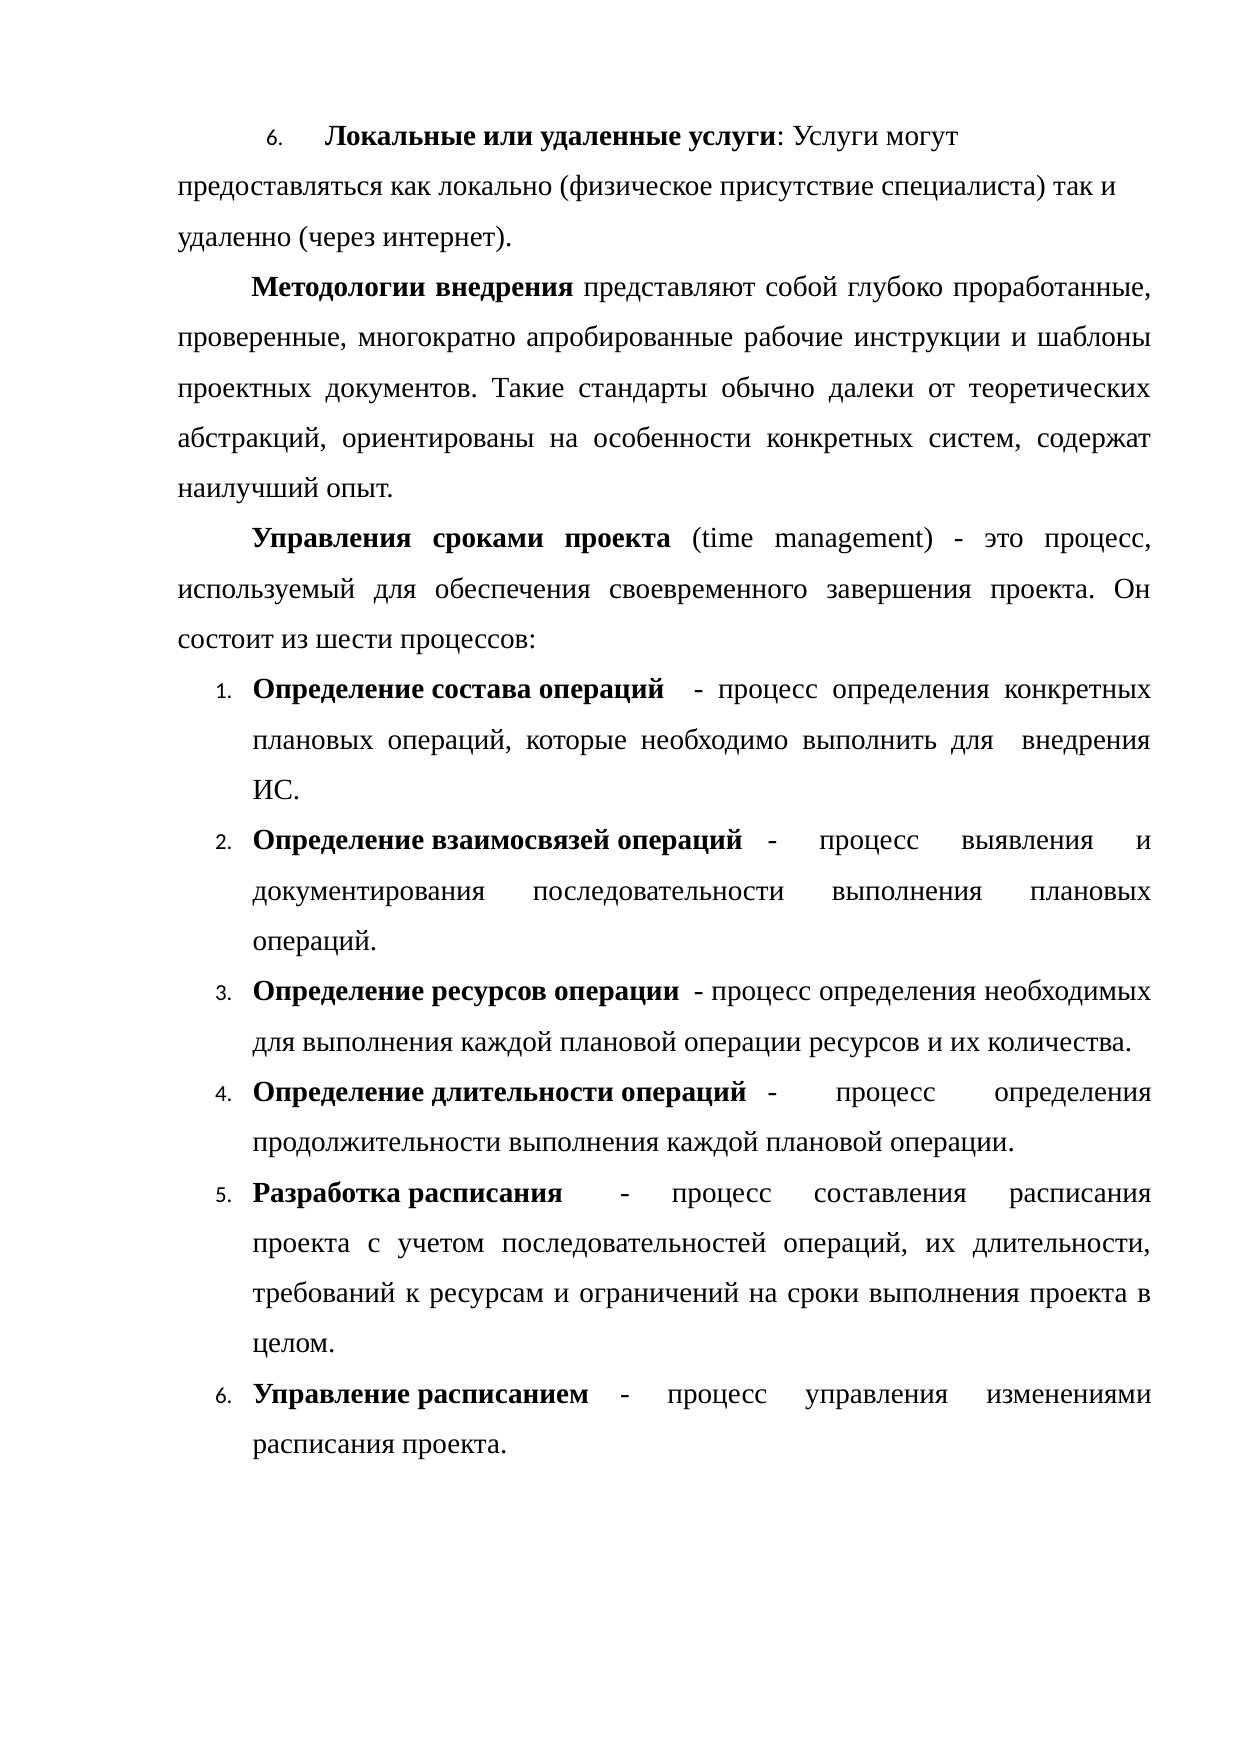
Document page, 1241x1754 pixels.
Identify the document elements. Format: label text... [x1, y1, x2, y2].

list Разработка расписания - процесс составления расписания проекта с учетом последовательностей операций, их длительности, требований к ресурсам и ограничений на сроки выполнения проекта в целом. [215, 1175, 1152, 1359]
list Управление расписанием - процесс управления изменениями расписания проекта. [215, 1376, 1152, 1460]
list Определение ресурсов операции - процесс определения необходимых для выполнения каждой плановой операции ресурсов и их количества. [215, 973, 1152, 1057]
list Определение взаимосвязей операций - процесс выявления и документирования последовательности выполнения плановых операций. [215, 822, 1152, 957]
text Управления сроками проекта (time management) - это процесс, используемый для обеспечения своевременного завершения проекта. Он состоит из шести процессов: [177, 521, 1152, 655]
text Методологии внедрения представляют собой глубоко проработанные, проверенные, многократно апробированные рабочие инструкции и шаблоны проектных документов. Такие стандарты обычно далеки от теоретических абстракций, ориентированы на особенности конкретных систем, содержат наилучший опыт. [177, 269, 1152, 504]
list Определение состава операций - процесс определения конкретных плановых операций, которые необходимо выполнить для внедрения ИС. [215, 672, 1152, 806]
list Определение длительности операций - процесс определения продолжительности выполнения каждой плановой операции. [215, 1074, 1152, 1158]
list Локальные или удаленные услуги: Услуги могут предоставляться как локально (физическое присутствие специалиста) так и удаленно (через интернет). [177, 118, 1152, 252]
